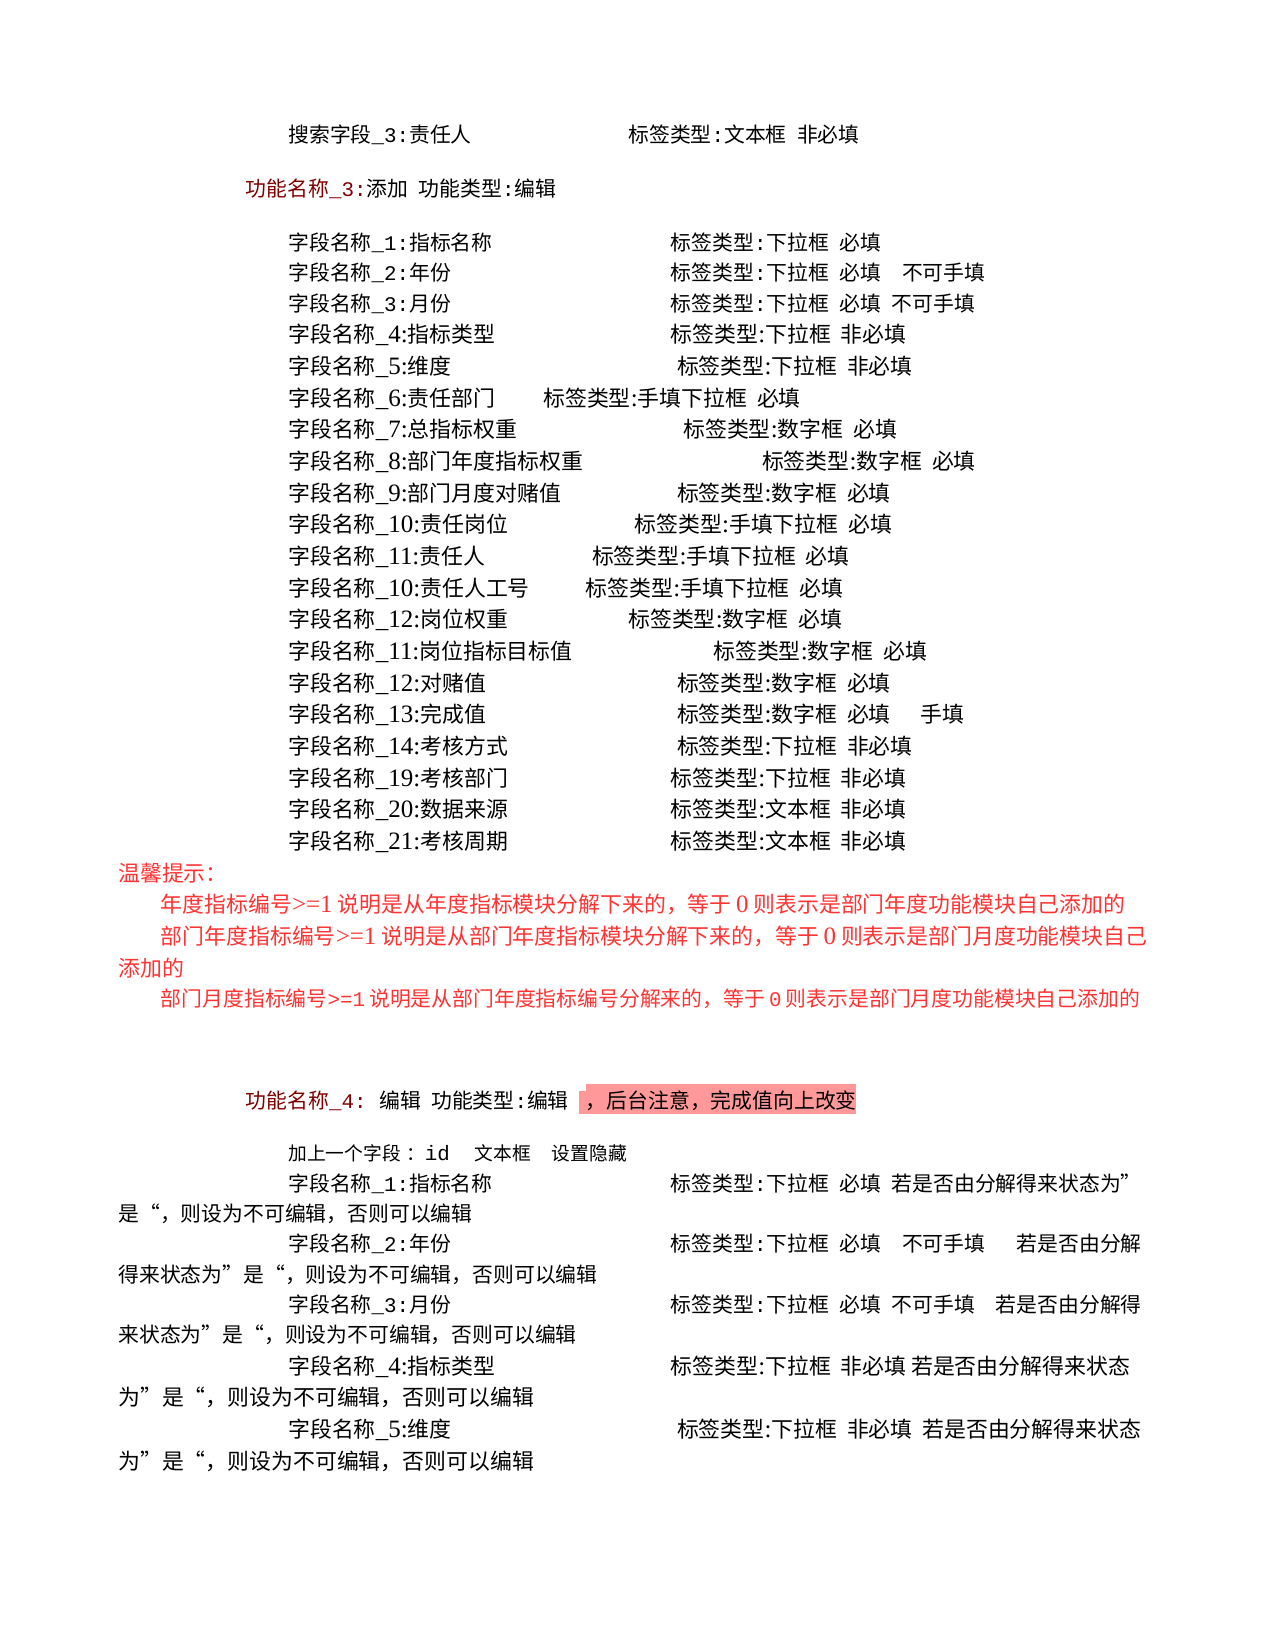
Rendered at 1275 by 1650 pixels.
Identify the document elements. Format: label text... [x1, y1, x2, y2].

text 字段名称_2:年份 标签类型:下拉框 必填 不可手填 若是否由分解得来状态为”是“，则设为不可编辑，否则可以编辑 [118, 1227, 1157, 1288]
text 字段名称_6:责任部门 标签类型:手填下拉框 必填 [118, 381, 1157, 412]
text 字段名称_12:岗位权重 标签类型:数字框 必填 [118, 602, 1157, 634]
text 字段名称_21:考核周期 标签类型:文本框 非必填 [118, 824, 1157, 856]
text 字段名称_7:总指标权重 标签类型:数字框 必填 [118, 412, 1157, 444]
text 字段名称_9:部门月度对赌值 标签类型:数字框 必填 [118, 476, 1157, 507]
text 字段名称_2:年份 标签类型:下拉框 必填 不可手填 [118, 257, 1157, 287]
text 字段名称_8:部门年度指标权重 标签类型:数字框 必填 [118, 444, 1157, 476]
text 功能名称_3:添加 功能类型:编辑 [118, 172, 1157, 203]
text 字段名称_11:岗位指标目标值 标签类型:数字框 必填 [118, 634, 1157, 666]
text 搜索字段_3:责任人 标签类型:文本框 非必填 [118, 118, 1157, 148]
text 年度指标编号>=1说明是从年度指标模块分解下来的，等于0则表示是部门年度功能模块自己添加的 [118, 887, 1157, 919]
text 字段名称_4:指标类型 标签类型:下拉框 非必填 [118, 317, 1157, 349]
text 加上一个字段 ：id 文本框 设置隐藏 [118, 1143, 1157, 1167]
text 字段名称_20:数据来源 标签类型:文本框 非必填 [118, 792, 1157, 824]
text 字段名称_3:月份 标签类型:下拉框 必填 不可手填 [118, 287, 1157, 317]
text 字段名称_1:指标名称 标签类型:下拉框 必填 若是否由分解得来状态为”是“，则设为不可编辑，否则可以编辑 [118, 1167, 1157, 1227]
text 字段名称_11:责任人 标签类型:手填下拉框 必填 [118, 539, 1157, 571]
text 字段名称_14:考核方式 标签类型:下拉框 非必填 [118, 729, 1157, 761]
text 功能名称_4: 编辑 功能类型:编辑 ，后台注意，完成值向上改变 [118, 1084, 1157, 1114]
text 字段名称_19:考核部门 标签类型:下拉框 非必填 [118, 761, 1157, 792]
text 字段名称_13:完成值 标签类型:数字框 必填 手填 [118, 697, 1157, 729]
text 字段名称_5:维度 标签类型:下拉框 非必填 若是否由分解得来状态为”是“，则设为不可编辑，否则可以编辑 [118, 1412, 1157, 1475]
text 字段名称_5:维度 标签类型:下拉框 非必填 [118, 349, 1157, 381]
text 部门年度指标编号>=1说明是从部门年度指标模块分解下来的，等于0则表示是部门月度功能模块自己添加的 [118, 919, 1157, 982]
text 字段名称_4:指标类型 标签类型:下拉框 非必填 若是否由分解得来状态为”是“，则设为不可编辑，否则可以编辑 [118, 1349, 1157, 1412]
text 部门月度指标编号>=1说明是从部门年度指标编号分解来的，等于0则表示是部门月度功能模块自己添加的 [118, 982, 1157, 1013]
text 字段名称_3:月份 标签类型:下拉框 必填 不可手填 若是否由分解得来状态为”是“，则设为不可编辑，否则可以编辑 [118, 1288, 1157, 1349]
text 字段名称_1:指标名称 标签类型:下拉框 必填 [118, 226, 1157, 257]
text 字段名称_10:责任岗位 标签类型:手填下拉框 必填 [118, 507, 1157, 539]
text 字段名称_12:对赌值 标签类型:数字框 必填 [118, 666, 1157, 697]
text 温馨提示： [118, 856, 1157, 887]
text 字段名称_10:责任人工号 标签类型:手填下拉框 必填 [118, 571, 1157, 602]
